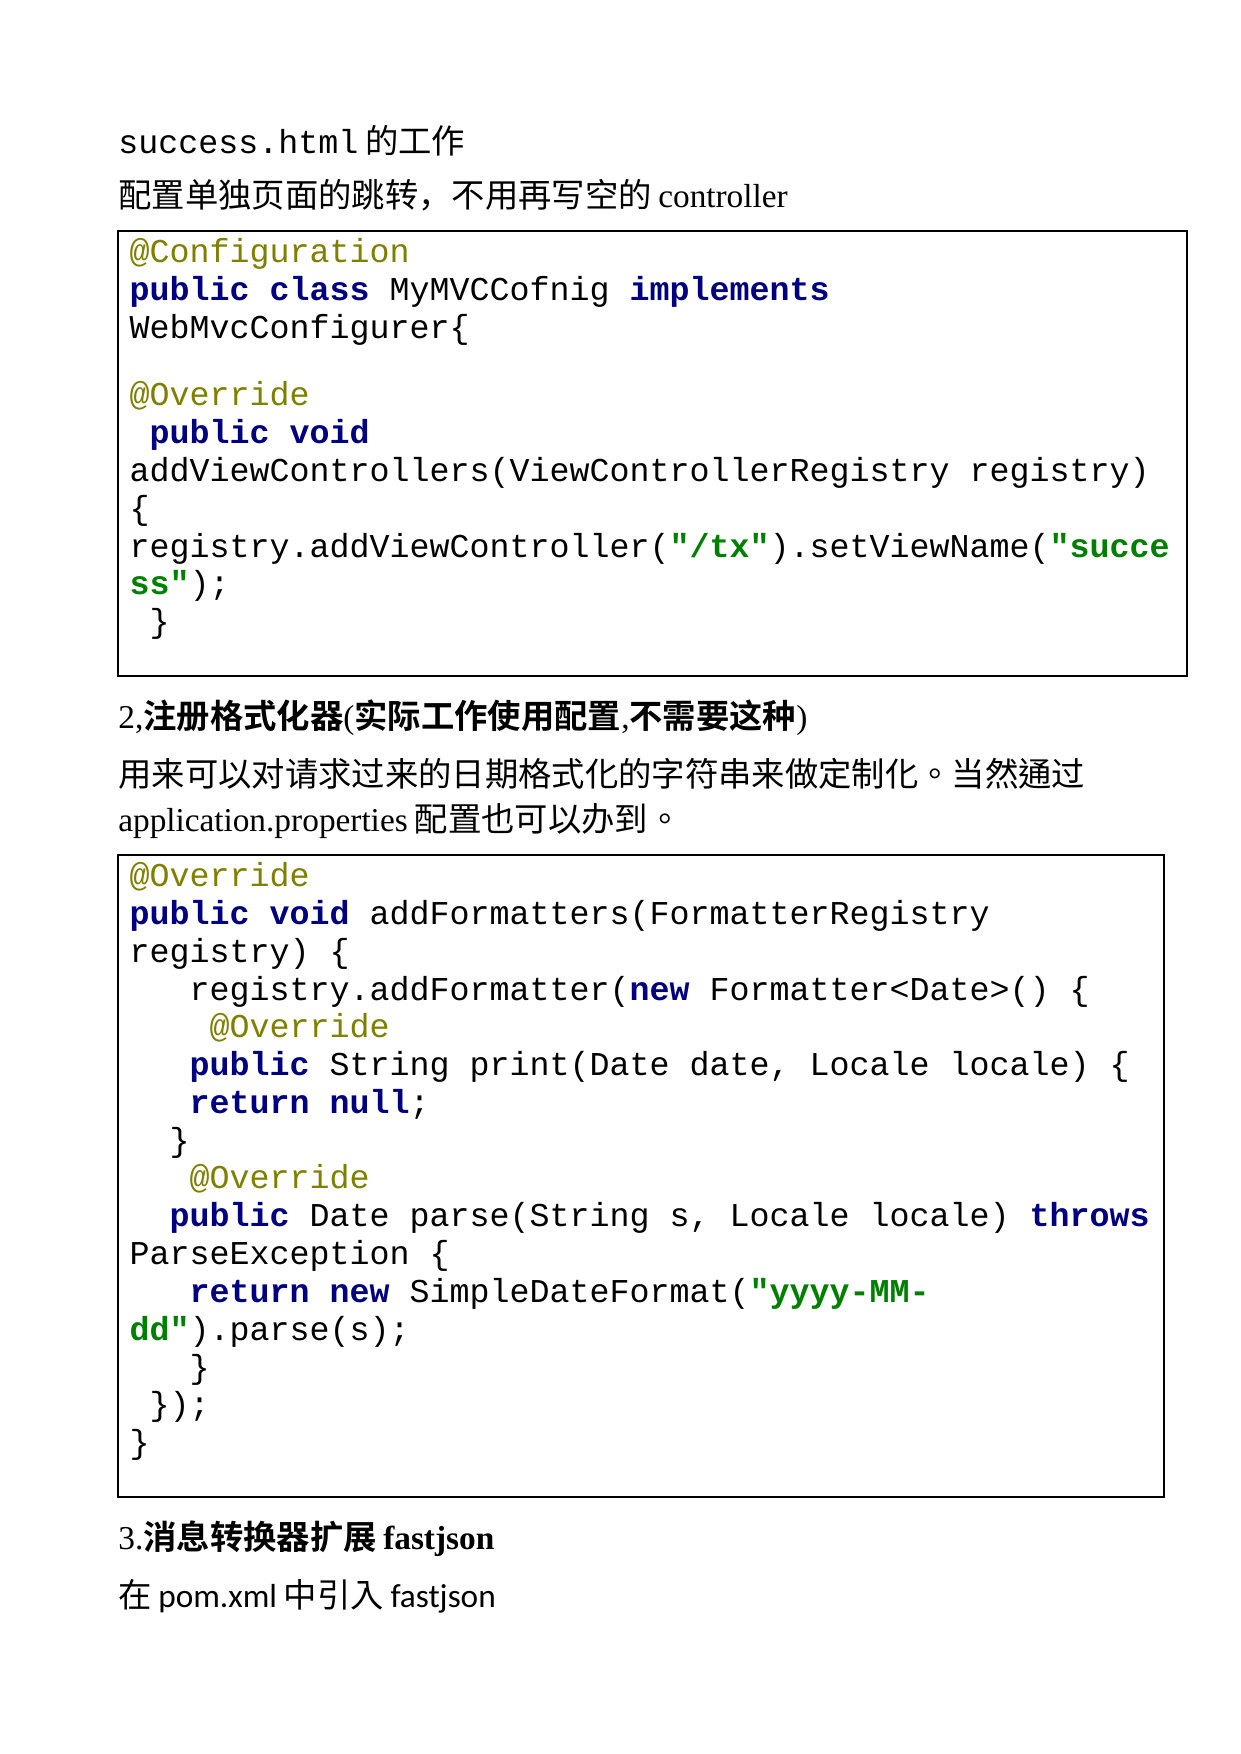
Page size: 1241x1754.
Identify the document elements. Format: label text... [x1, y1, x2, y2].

text 在pom.xml中引入fastjson [118, 1571, 1122, 1617]
text 用来可以对请求过来的日期格式化的字符串来做定制化。当然通过application.properties配置也可以办到。 [118, 750, 1122, 841]
text success.html的工作 [118, 118, 1122, 164]
table_header @Override public void addFormatters(FormatterRegistry registry) { registry.addFormatter(new Formatter<Date>() { @Override public String print(Date date, Locale locale) { return null; } @Override public Date parse(String s, Locale locale) throws ParseException { return new SimpleDateFormat("yyyy-MM-dd").parse(s); } }); } [119, 856, 1163, 1496]
subtitle 2,注册格式化器(实际工作使用配置,不需要这种) [118, 690, 1122, 738]
text 配置单独页面的跳转，不用再写空的controller [118, 176, 1122, 218]
table_header @Configuration public class MyMVCCofnig implements WebMvcConfigurer{ @Override public void addViewControllers(ViewControllerRegistry registry) { registry.addViewController("/tx").setViewName("success"); } [119, 232, 1186, 675]
subtitle 3.消息转换器扩展fastjson [118, 1511, 1122, 1559]
